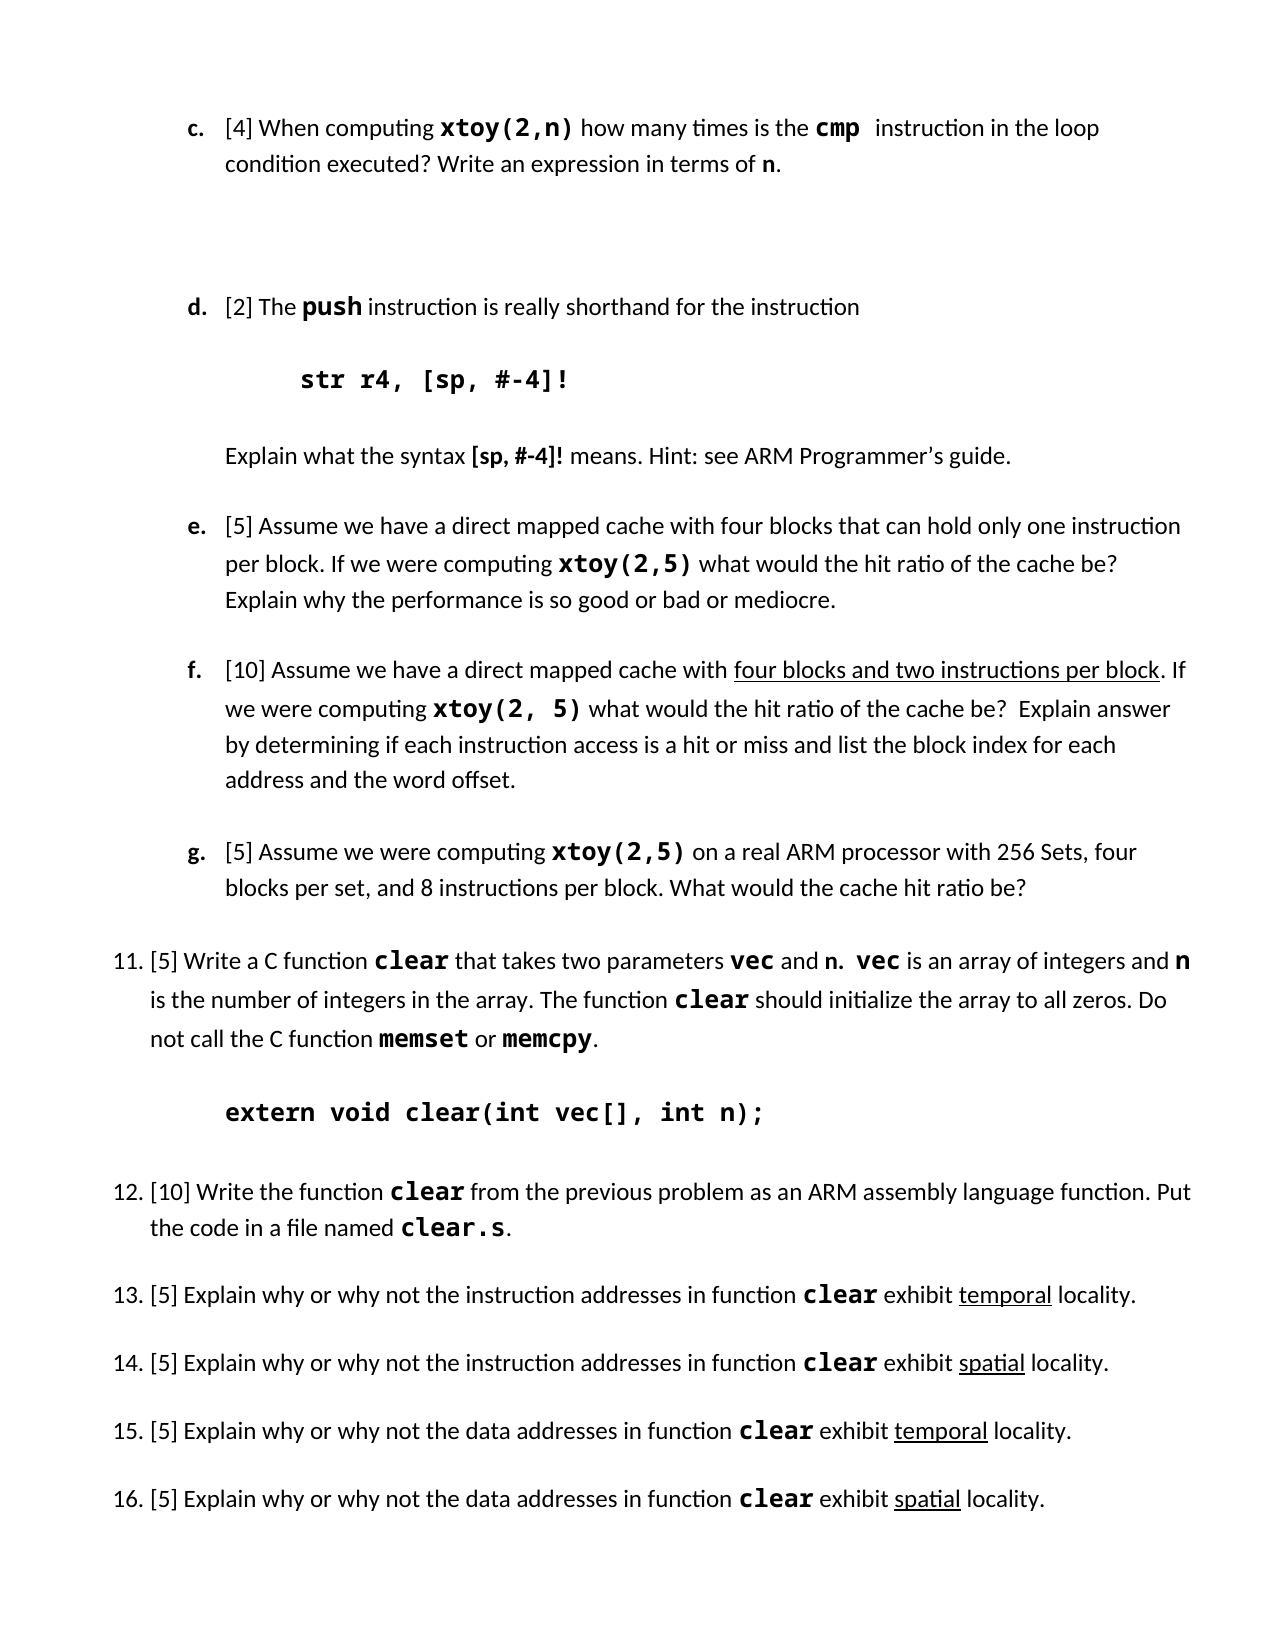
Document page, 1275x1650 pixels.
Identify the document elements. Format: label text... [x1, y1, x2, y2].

list [5] Write a C function clear that takes two parameters vec and n. vec is an array of integers and n is the number of integers in the array. The function clear should initialize the array to all zeros. Do not call the C function memset or memcpy. [112, 942, 1200, 1055]
text extern void clear(int vec[], int n); [225, 1095, 1200, 1168]
list [10] Write the function clear from the previous problem as an ARM assembly language function. Put the code in a file named clear.s. [112, 1173, 1200, 1272]
list [5] Explain why or why not the data addresses in function clear exhibit spatial locality. [112, 1481, 1200, 1545]
list [2] The push instruction is really shorthand for the instruction [187, 288, 1200, 358]
list [10] Assume we have a direct mapped cache with four blocks and two instructions per block. If we were computing xtoy(2, 5) what would the hit ratio of the cache be? Explain answer by determining if each instruction access is a hit or miss and list the block index for each address and the word offset. [187, 654, 1200, 794]
list [5] Explain why or why not the instruction addresses in function clear exhibit temporal locality. [112, 1276, 1200, 1341]
text str r4, [sp, #-4]! [225, 362, 1200, 396]
list [4] When computing xtoy(2,n) how many times is the cmp instruction in the loop condition executed? Write an expression in terms of n. [187, 110, 1200, 179]
list [5] Explain why or why not the instruction addresses in function clear exhibit spatial locality. [112, 1344, 1200, 1409]
list [5] Assume we have a direct mapped cache with four blocks that can hold only one instruction per block. If we were computing xtoy(2,5) what would the hit ratio of the cache be? Explain why the performance is so good or bad or mediocre. [187, 510, 1200, 615]
text Explain what the syntax [sp, #-4]! means. Hint: see ARM Programmer’s guide. [75, 440, 1200, 471]
list [5] Explain why or why not the data addresses in function clear exhibit temporal locality. [112, 1412, 1200, 1477]
list [5] Assume we were computing xtoy(2,5) on a real ARM processor with 256 Sets, four blocks per set, and 8 instructions per block. What would the cache hit ratio be? [187, 834, 1200, 903]
